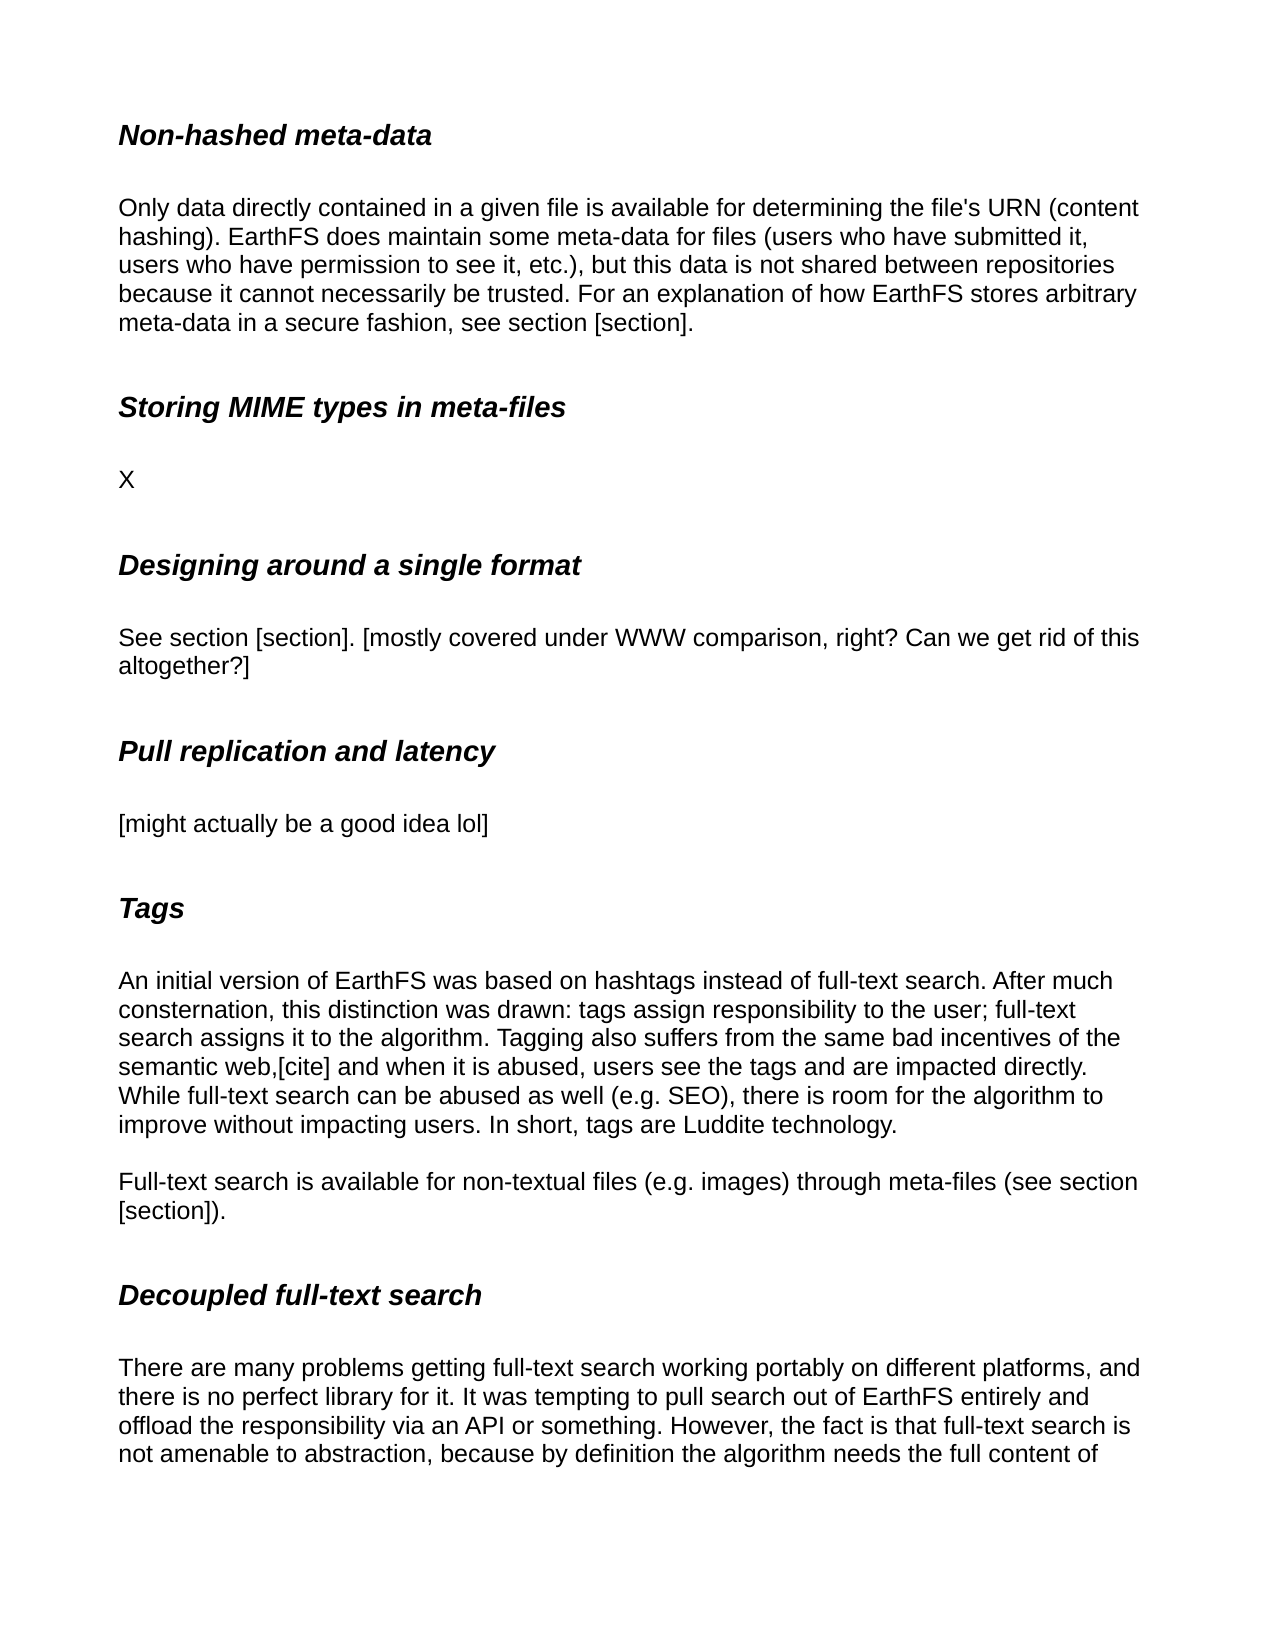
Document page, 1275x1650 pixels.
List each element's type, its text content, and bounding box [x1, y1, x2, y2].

subtitle Storing MIME types in meta-files [118, 390, 1157, 424]
subtitle Decoupled full-text search [118, 1278, 1157, 1312]
text X [118, 465, 1157, 494]
text Full-text search is available for non-textual files (e.g. images) through meta-files (see section [section]). [118, 1167, 1157, 1224]
text See section [section]. [mostly covered under WWW comparison, right? Can we get rid of this altogether?] [118, 622, 1157, 680]
text An initial version of EarthFS was based on hashtags instead of full-text search. After much consternation, this distinction was drawn: tags assign responsibility to the user; full-text search assigns it to the algorithm. Tagging also suffers from the same bad incentives of the semantic web,[cite] and when it is abused, users see the tags and are impacted directly. While full-text search can be abused as well (e.g. SEO), there is room for the algorithm to improve without impacting users. In short, tags are Luddite technology. [118, 966, 1157, 1138]
subtitle Pull replication and latency [118, 734, 1157, 767]
text [might actually be a good idea lol] [118, 808, 1157, 837]
text There are many problems getting full-text search working portably on different platforms, and there is no perfect library for it. It was tempting to pull search out of EarthFS entirely and offload the responsibility via an API or something. However, the fact is that full-text search is not amenable to abstraction, because by definition the algorithm needs the full content of [118, 1353, 1157, 1468]
text Only data directly contained in a given file is available for determining the file's URN (content hashing). EarthFS does maintain some meta-data for files (users who have submitted it, users who have permission to see it, etc.), but this data is not shared between repositories because it cannot necessarily be trusted. For an explanation of how EarthFS stores arbitrary meta-data in a secure fashion, see section [section]. [118, 193, 1157, 337]
subtitle Tags [118, 891, 1157, 924]
subtitle Designing around a single format [118, 548, 1157, 581]
subtitle Non-hashed meta-data [118, 118, 1157, 152]
